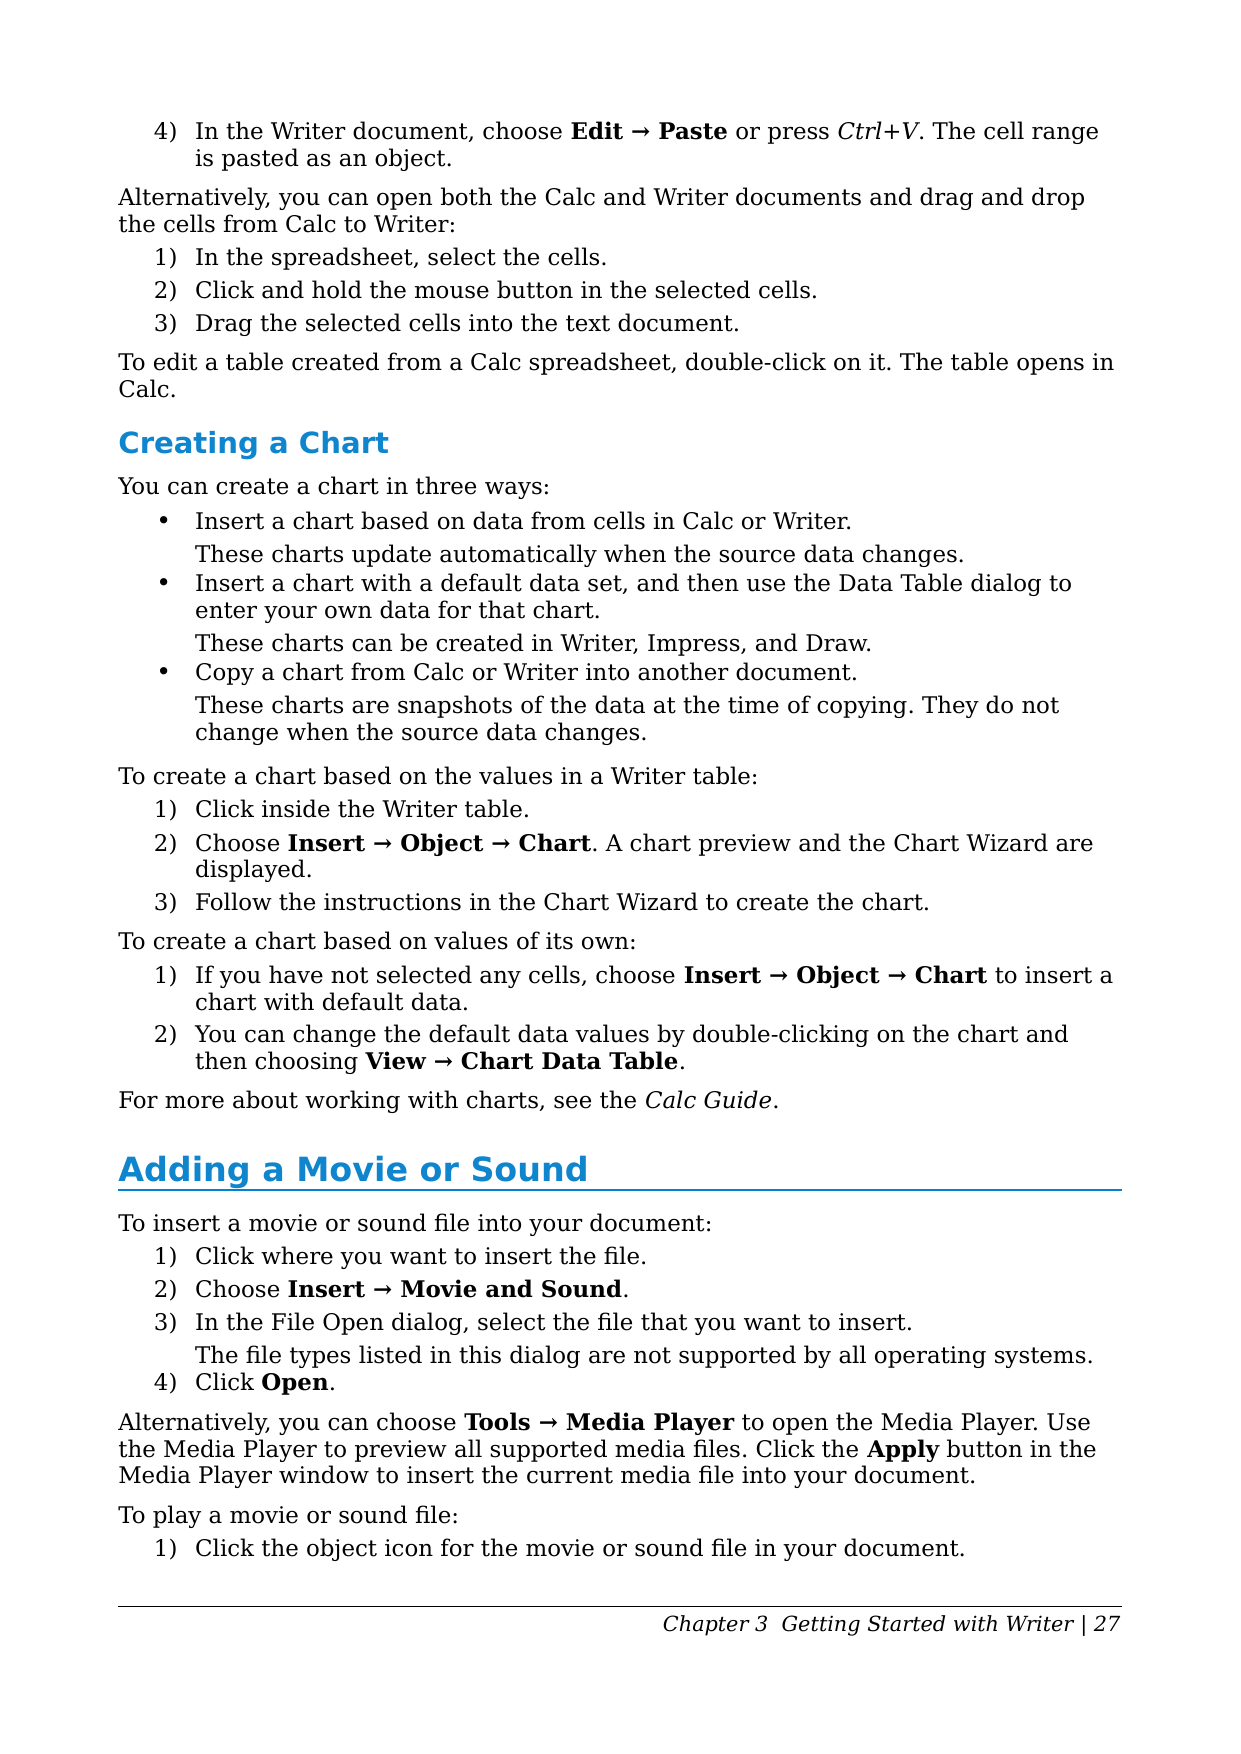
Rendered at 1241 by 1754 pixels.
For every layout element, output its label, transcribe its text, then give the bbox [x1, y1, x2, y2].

text Alternatively, you can choose Tools → Media Player to open the Media Player. Use the Media Player to preview all supported media files. Click the Apply button in the Media Player window to insert the current media file into your document. [118, 1409, 1122, 1489]
list Follow the instructions in the Chart Wizard to create the chart. [177, 889, 1122, 916]
list The file types listed in this dialog are not supported by all operating systems. [195, 1342, 1122, 1369]
subtitle Creating a Chart [118, 427, 1122, 461]
list Choose Insert → Movie and Sound. [177, 1276, 1122, 1303]
list Click the object icon for the movie or sound file in your document. [177, 1535, 1122, 1562]
subtitle Adding a Movie or Sound [118, 1151, 1122, 1189]
list Alternatively, you can open both the Calc and Writer documents and drag and drop the cells from Calc to Writer: [118, 184, 1122, 238]
text For more about working with charts, see the Calc Guide. [118, 1088, 1122, 1114]
list In the Writer document, choose Edit → Paste or press Ctrl+V. The cell range is pasted as an object. [177, 118, 1122, 172]
list To play a movie or sound file: [118, 1502, 1122, 1528]
list To create a chart based on values of its own: [118, 928, 1122, 955]
list These charts update automatically when the source data changes. [195, 542, 1122, 568]
list Click and hold the mouse button in the selected cells. [177, 277, 1122, 304]
list You can create a chart in three ways: [118, 473, 1122, 500]
list Click inside the Writer table. [177, 797, 1122, 823]
list These charts can be created in Writer, Impress, and Draw. [195, 630, 1122, 657]
list Copy a chart from Calc or Writer into another document. [156, 657, 1122, 686]
list Click Open. [177, 1369, 1122, 1396]
list Insert a chart based on data from cells in Calc or Writer. [156, 506, 1122, 535]
list Insert a chart with a default data set, and then use the Data Table dialog to enter your own data for that chart. [156, 568, 1122, 624]
list These charts are snapshots of the data at the time of copying. They do not change when the source data changes. [195, 692, 1122, 746]
list Click where you want to insert the file. [177, 1243, 1122, 1270]
list To create a chart based on the values in a Writer table: [118, 763, 1122, 790]
list In the File Open dialog, select the file that you want to insert. [177, 1309, 1122, 1336]
list If you have not selected any cells, choose Insert → Object → Chart to insert a chart with default data. [177, 962, 1122, 1015]
list In the spreadsheet, select the cells. [177, 244, 1122, 271]
list Choose Insert → Object → Chart. A chart preview and the Chart Wizard are displayed. [177, 829, 1122, 883]
list Drag the selected cells into the text document. [177, 310, 1122, 337]
text To edit a table created from a Calc spreadsheet, double-click on it. The table opens in Calc. [118, 349, 1122, 402]
list To insert a movie or sound file into your document: [118, 1210, 1122, 1237]
list You can change the default data values by double-clicking on the chart and then choosing View → Chart Data Table. [177, 1022, 1122, 1075]
